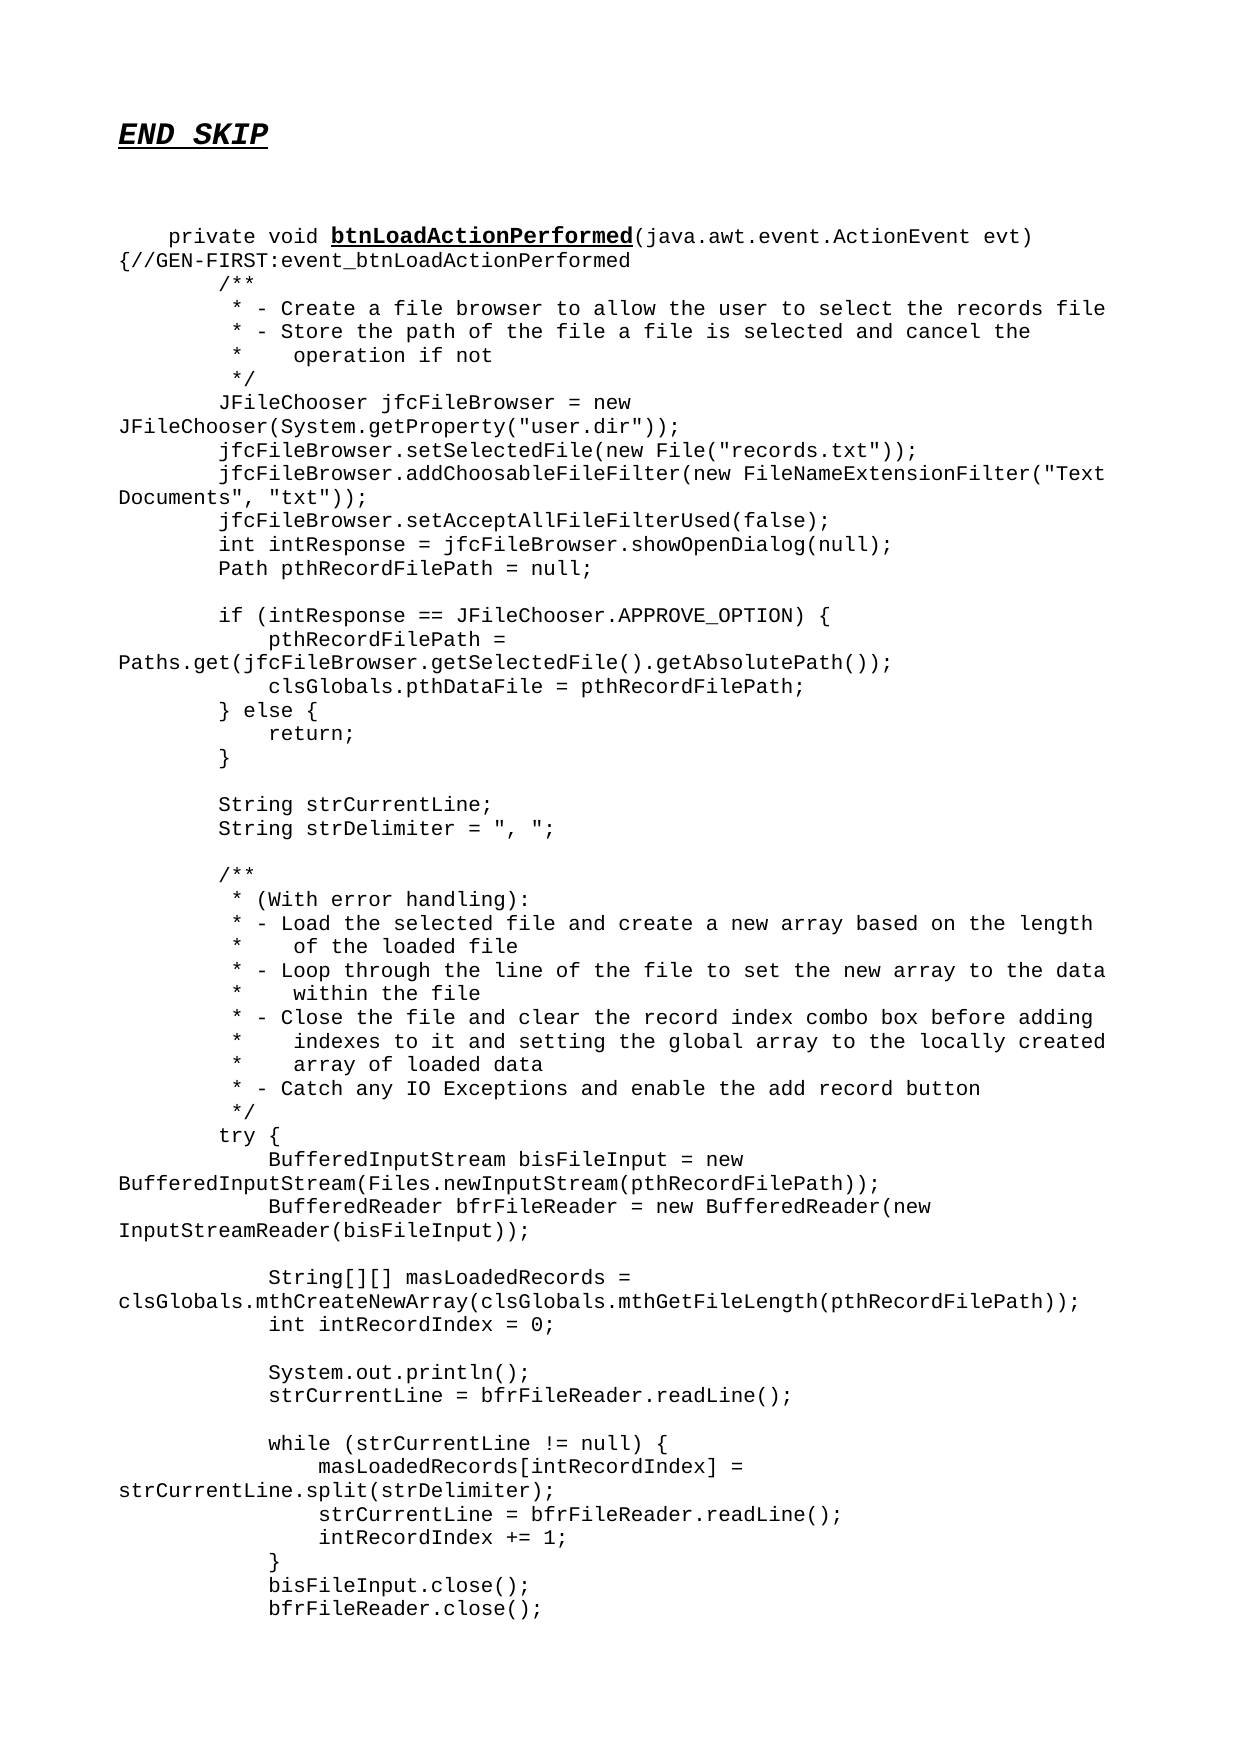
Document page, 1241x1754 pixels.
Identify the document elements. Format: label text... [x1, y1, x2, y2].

text * indexes to it and setting the global array to the locally created [118, 1031, 1122, 1054]
text String[][] masLoadedRecords = clsGlobals.mthCreateNewArray(clsGlobals.mthGetFileLength(pthRecordFilePath)); [118, 1267, 1122, 1314]
text } else { [118, 700, 1122, 723]
text masLoadedRecords[intRecordIndex] = strCurrentLine.split(strDelimiter); [118, 1456, 1122, 1504]
text bfrFileReader.close(); [118, 1598, 1122, 1622]
text bisFileInput.close(); [118, 1574, 1122, 1598]
text intRecordIndex += 1; [118, 1527, 1122, 1551]
text * - Store the path of the file a file is selected and cancel the [118, 321, 1122, 345]
text jfcFileBrowser.addChoosableFileFilter(new FileNameExtensionFilter("Text Documents", "txt")); [118, 463, 1122, 511]
text jfcFileBrowser.setAcceptAllFileFilterUsed(false); [118, 511, 1122, 534]
text strCurrentLine = bfrFileReader.readLine(); [118, 1385, 1122, 1409]
text BufferedReader bfrFileReader = new BufferedReader(new InputStreamReader(bisFileInput)); [118, 1196, 1122, 1243]
text * - Create a file browser to allow the user to select the records file [118, 298, 1122, 321]
text * - Close the file and clear the record index combo box before adding [118, 1007, 1122, 1031]
text */ [118, 1102, 1122, 1125]
text * - Loop through the line of the file to set the new array to the data [118, 960, 1122, 983]
text try { [118, 1125, 1122, 1149]
text JFileChooser jfcFileBrowser = new JFileChooser(System.getProperty("user.dir")); [118, 392, 1122, 439]
text */ [118, 369, 1122, 392]
text * - Load the selected file and create a new array based on the length [118, 912, 1122, 936]
text String strCurrentLine; [118, 794, 1122, 818]
text String strDelimiter = ", "; [118, 818, 1122, 842]
text * - Catch any IO Exceptions and enable the add record button [118, 1078, 1122, 1102]
text strCurrentLine = bfrFileReader.readLine(); [118, 1504, 1122, 1527]
text System.out.println(); [118, 1362, 1122, 1385]
text * array of loaded data [118, 1054, 1122, 1078]
text clsGlobals.pthDataFile = pthRecordFilePath; [118, 676, 1122, 700]
text * of the loaded file [118, 936, 1122, 960]
text /** [118, 865, 1122, 889]
text int intRecordIndex = 0; [118, 1314, 1122, 1338]
text } [118, 1551, 1122, 1574]
text jfcFileBrowser.setSelectedFile(new File("records.txt")); [118, 439, 1122, 463]
text return; [118, 723, 1122, 747]
text } [118, 747, 1122, 771]
text pthRecordFilePath = Paths.get(jfcFileBrowser.getSelectedFile().getAbsolutePath()); [118, 629, 1122, 676]
text END SKIP [118, 118, 1122, 153]
text BufferedInputStream bisFileInput = new BufferedInputStream(Files.newInputStream(pthRecordFilePath)); [118, 1149, 1122, 1196]
text if (intResponse == JFileChooser.APPROVE_OPTION) { [118, 605, 1122, 629]
text int intResponse = jfcFileBrowser.showOpenDialog(null); [118, 534, 1122, 558]
text * operation if not [118, 345, 1122, 369]
text * within the file [118, 983, 1122, 1007]
text private void btnLoadActionPerformed(java.awt.event.ActionEvent evt) {//GEN-FIRST:event_btnLoadActionPerformed [118, 224, 1122, 274]
text Path pthRecordFilePath = null; [118, 558, 1122, 581]
text while (strCurrentLine != null) { [118, 1433, 1122, 1456]
text /** [118, 274, 1122, 298]
text * (With error handling): [118, 889, 1122, 912]
